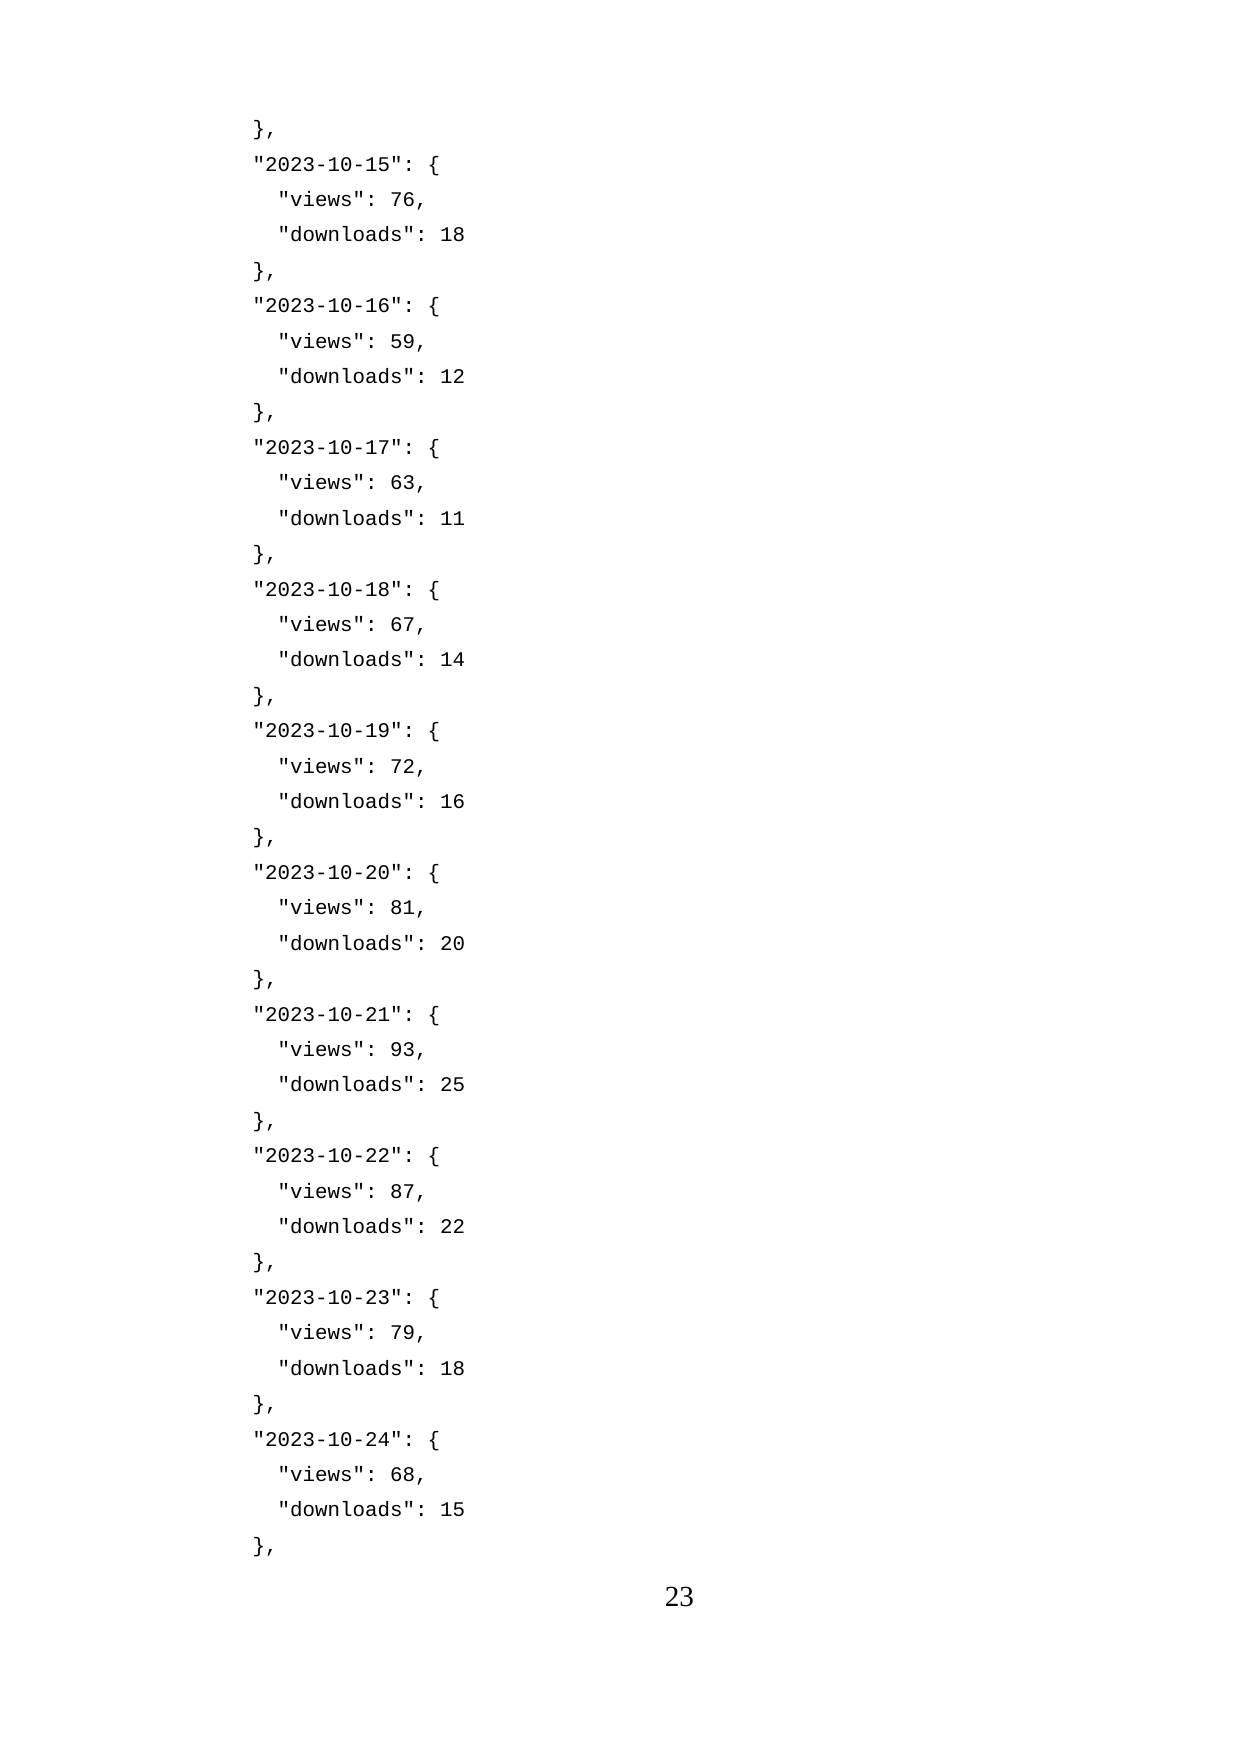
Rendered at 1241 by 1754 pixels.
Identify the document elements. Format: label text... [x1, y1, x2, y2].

text "2023-10-22": { [177, 1145, 1181, 1169]
text }, [177, 401, 1181, 425]
text "2023-10-18": { [177, 578, 1181, 602]
text }, [177, 1535, 1181, 1558]
text }, [177, 1393, 1181, 1417]
text "views": 81, [177, 897, 1181, 921]
text "downloads": 20 [177, 933, 1181, 956]
text "views": 63, [177, 472, 1181, 496]
text "views": 67, [177, 614, 1181, 638]
text "views": 76, [177, 189, 1181, 213]
text "2023-10-19": { [177, 720, 1181, 744]
text }, [177, 685, 1181, 708]
text "2023-10-16": { [177, 295, 1181, 319]
text }, [177, 968, 1181, 992]
text "views": 72, [177, 756, 1181, 779]
text "2023-10-15": { [177, 153, 1181, 177]
text }, [177, 118, 1181, 142]
text "views": 93, [177, 1039, 1181, 1063]
text "downloads": 18 [177, 1358, 1181, 1381]
text }, [177, 1110, 1181, 1133]
text "views": 87, [177, 1181, 1181, 1204]
text "views": 68, [177, 1464, 1181, 1488]
text }, [177, 826, 1181, 850]
text }, [177, 260, 1181, 283]
text "downloads": 11 [177, 508, 1181, 531]
text "2023-10-17": { [177, 437, 1181, 461]
text "downloads": 25 [177, 1074, 1181, 1098]
text "downloads": 15 [177, 1499, 1181, 1523]
text "2023-10-20": { [177, 862, 1181, 886]
text "2023-10-21": { [177, 1003, 1181, 1027]
text "2023-10-23": { [177, 1287, 1181, 1311]
text "2023-10-24": { [177, 1428, 1181, 1452]
text }, [177, 543, 1181, 567]
text "downloads": 14 [177, 649, 1181, 673]
text "views": 59, [177, 331, 1181, 354]
text "downloads": 12 [177, 366, 1181, 390]
text "downloads": 22 [177, 1216, 1181, 1240]
text "views": 79, [177, 1322, 1181, 1346]
text "downloads": 16 [177, 791, 1181, 815]
text }, [177, 1251, 1181, 1275]
text "downloads": 18 [177, 224, 1181, 248]
